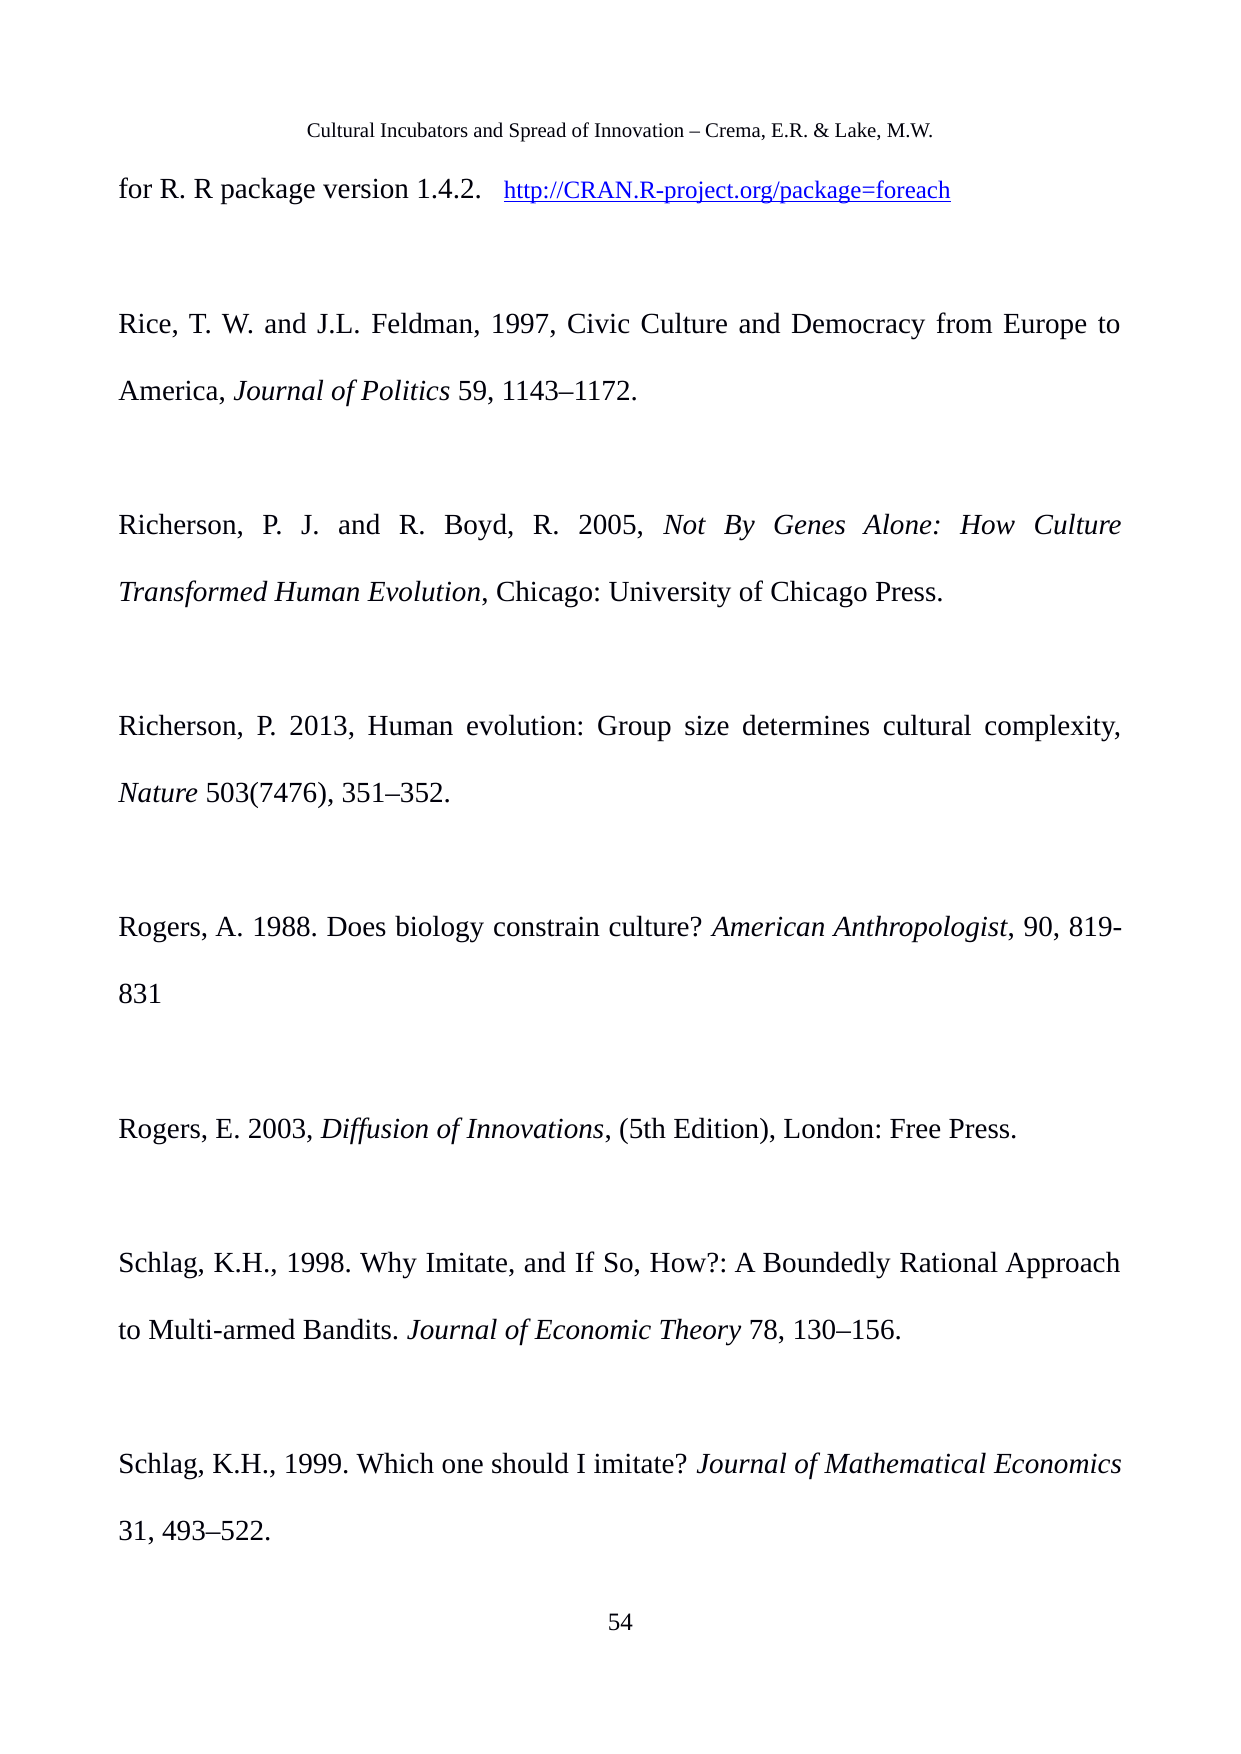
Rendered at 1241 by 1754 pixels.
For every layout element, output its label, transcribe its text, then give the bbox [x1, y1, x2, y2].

text Rogers, A. 1988. Does biology constrain culture? American Anthropologist, 90, 819-831 [118, 909, 1122, 1010]
text Richerson, P. 2013, Human evolution: Group size determines cultural complexity, Nature 503(7476), 351–352. [118, 708, 1122, 809]
text Richerson, P. J. and R. Boyd, R. 2005, Not By Genes Alone: How Culture Transformed Human Evolution, Chicago: University of Chicago Press. [118, 507, 1122, 608]
text for R. R package version 1.4.2. http://CRAN.R-project.org/package=foreach [118, 172, 1122, 205]
text Schlag, K.H., 1998. Why Imitate, and If So, How?: A Boundedly Rational Approach to Multi-armed Bandits. Journal of Economic Theory 78, 130–156. [118, 1245, 1122, 1346]
text Rogers, E. 2003, Diffusion of Innovations, (5th Edition), London: Free Press. [118, 1111, 1122, 1144]
text Rice, T. W. and J.L. Feldman, 1997, Civic Culture and Democracy from Europe to America, Journal of Politics 59, 1143–1172. [118, 306, 1122, 406]
text Schlag, K.H., 1999. Which one should I imitate? Journal of Mathematical Economics 31, 493–522. [118, 1446, 1122, 1547]
